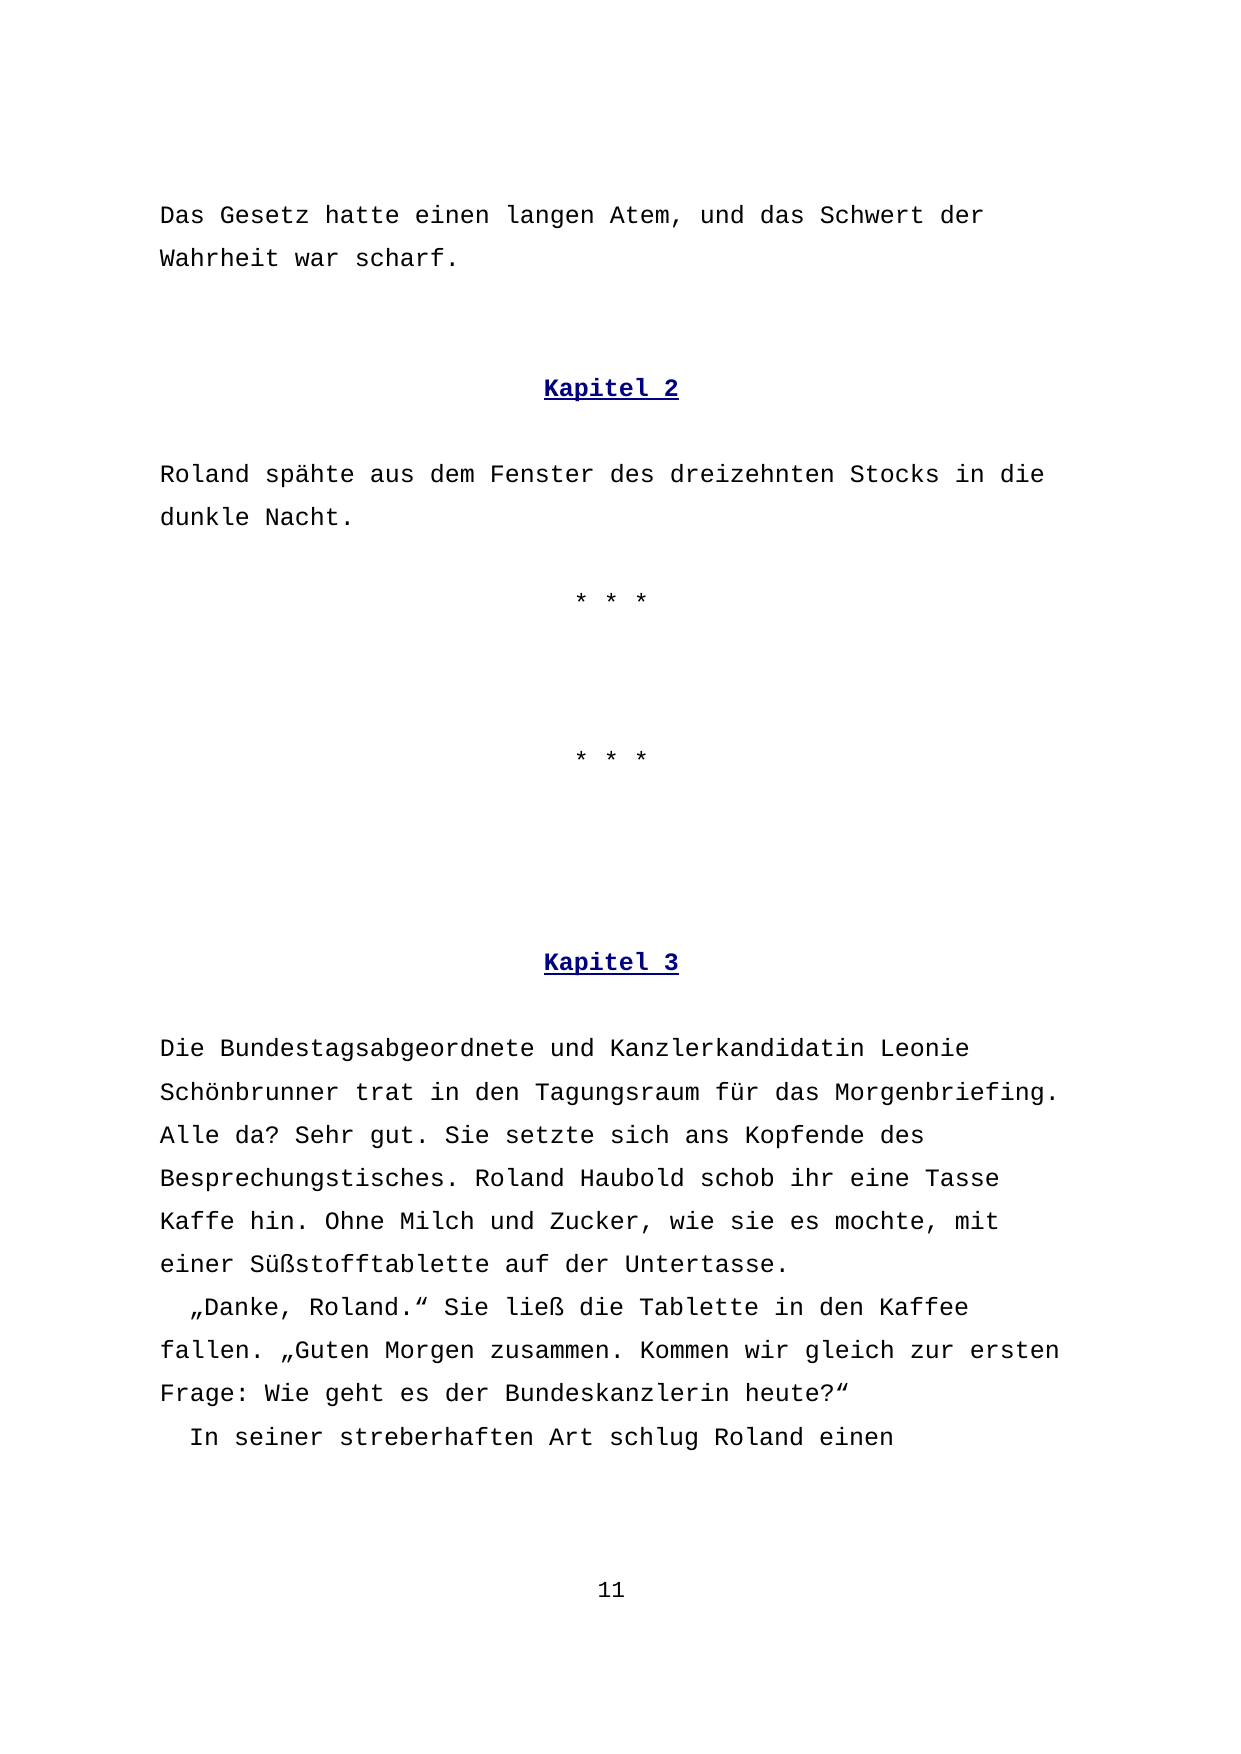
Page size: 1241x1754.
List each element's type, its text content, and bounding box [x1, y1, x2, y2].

subtitle Kapitel 3 [159, 936, 1063, 979]
text Das Gesetz hatte einen langen Atem, und das Schwert der Wahrheit war scharf. [159, 189, 1063, 275]
text „Danke, Roland.“ Sie ließ die Tablette in den Kaffee fallen. „Guten Morgen zusammen. Kommen wir gleich zur ersten Frage: Wie geht es der Bundeskanzlerin heute?“ [159, 1281, 1063, 1410]
text Roland spähte aus dem Fenster des dreizehnten Stocks in die dunkle Nacht. [159, 448, 1063, 534]
text Die Bundestagsabgeordnete und Kanzlerkandidatin Leonie Schönbrunner trat in den Tagungsraum für das Morgenbriefing. Alle da? Sehr gut. Sie setzte sich ans Kopfende des Besprechungstisches. Roland Haubold schob ihr eine Tasse Kaffe hin. Ohne Milch und Zucker, wie sie es mochte, mit einer Süßstofftablette auf der Untertasse. [159, 1022, 1063, 1281]
text In seiner streberhaften Art schlug Roland einen [159, 1410, 1063, 1453]
subtitle * * * [159, 577, 1063, 620]
subtitle * * * [159, 735, 1063, 778]
subtitle Kapitel 2 [159, 361, 1063, 404]
